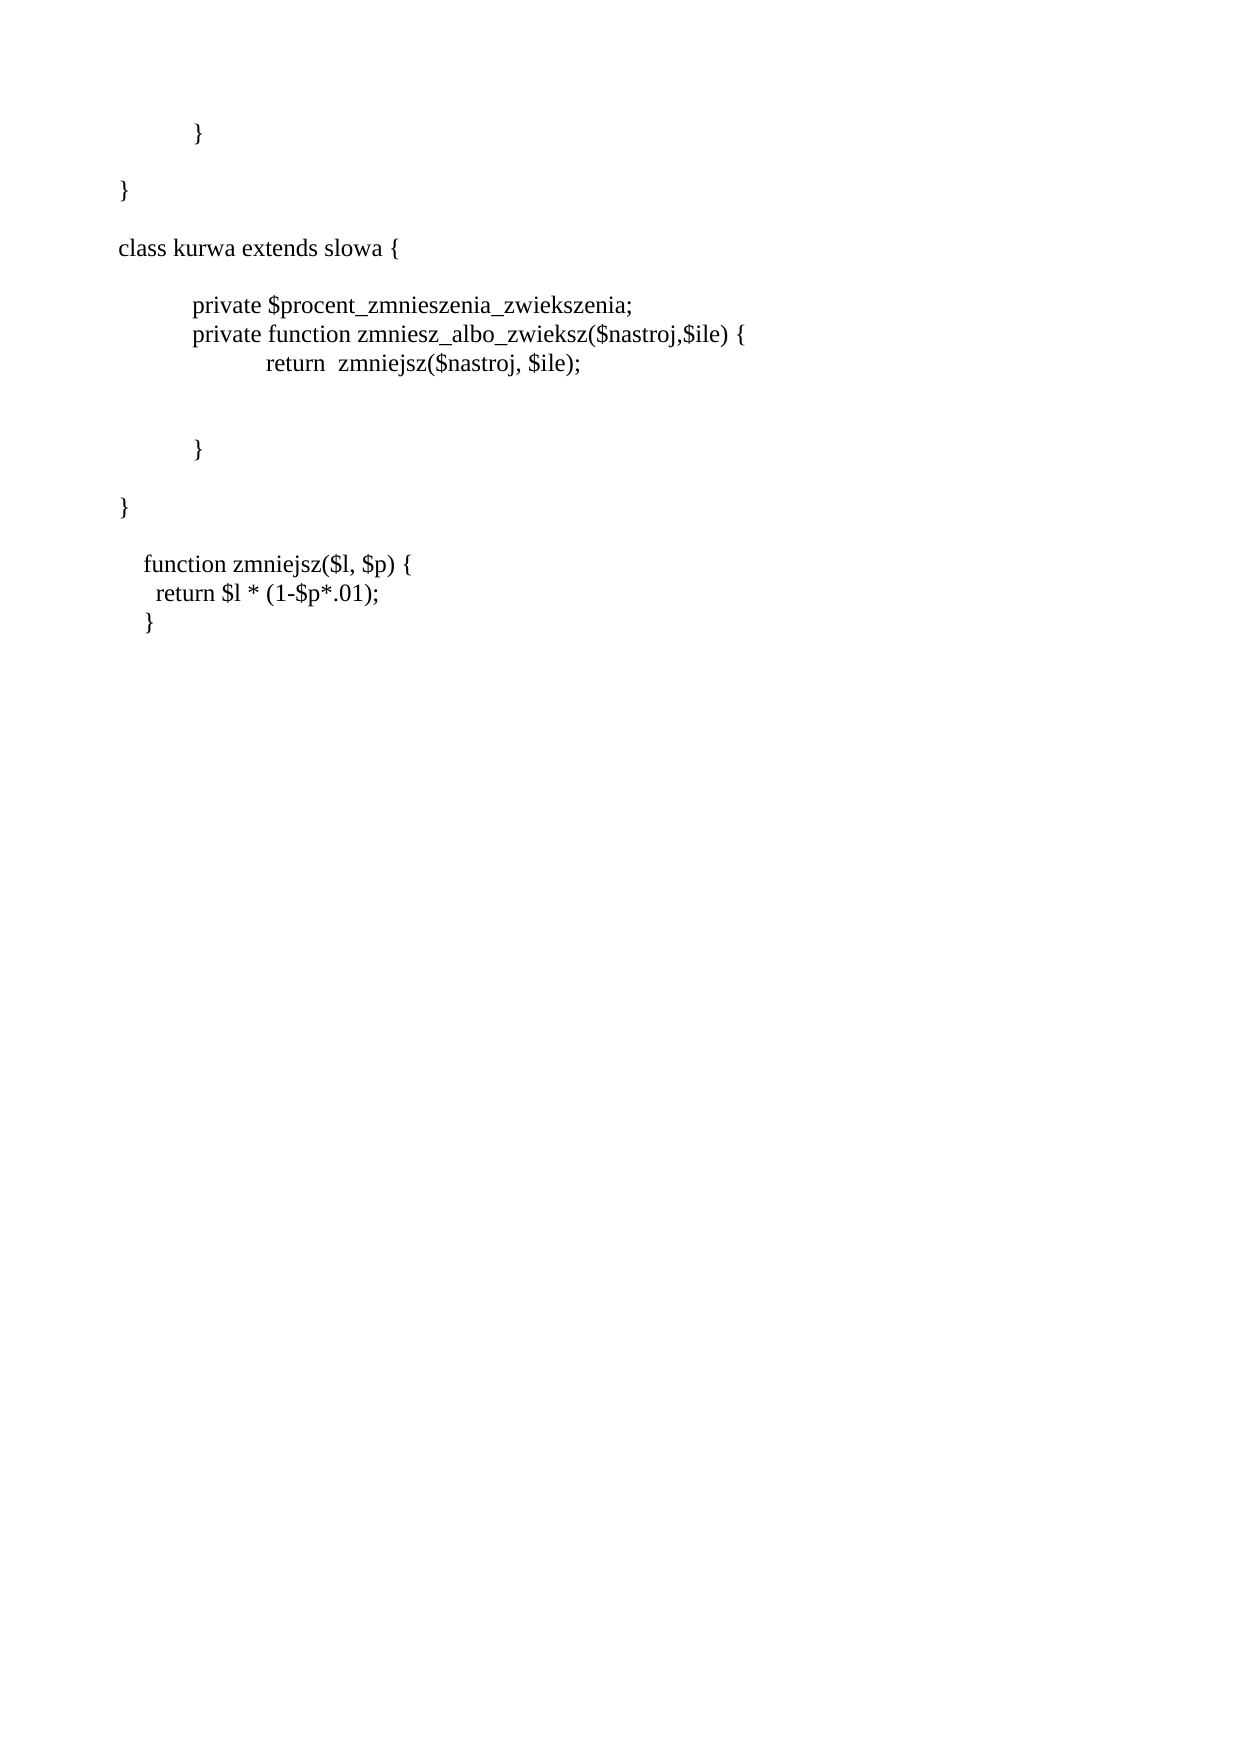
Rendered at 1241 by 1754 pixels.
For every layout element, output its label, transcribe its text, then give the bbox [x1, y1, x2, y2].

text } [118, 492, 1122, 521]
text private $procent_zmnieszenia_zwiekszenia; [118, 291, 1122, 319]
text } [118, 118, 1122, 147]
text return zmniejsz($nastroj, $ile); [118, 348, 1122, 377]
text private function zmniesz_albo_zwieksz($nastroj,$ile) { [118, 319, 1122, 348]
text class kurwa extends slowa { [118, 233, 1122, 262]
text return $l * (1-$p*.01); [118, 578, 1122, 607]
text function zmniejsz($l, $p) { [118, 549, 1122, 578]
text } [118, 434, 1122, 463]
text } [118, 176, 1122, 204]
text } [118, 607, 1122, 636]
